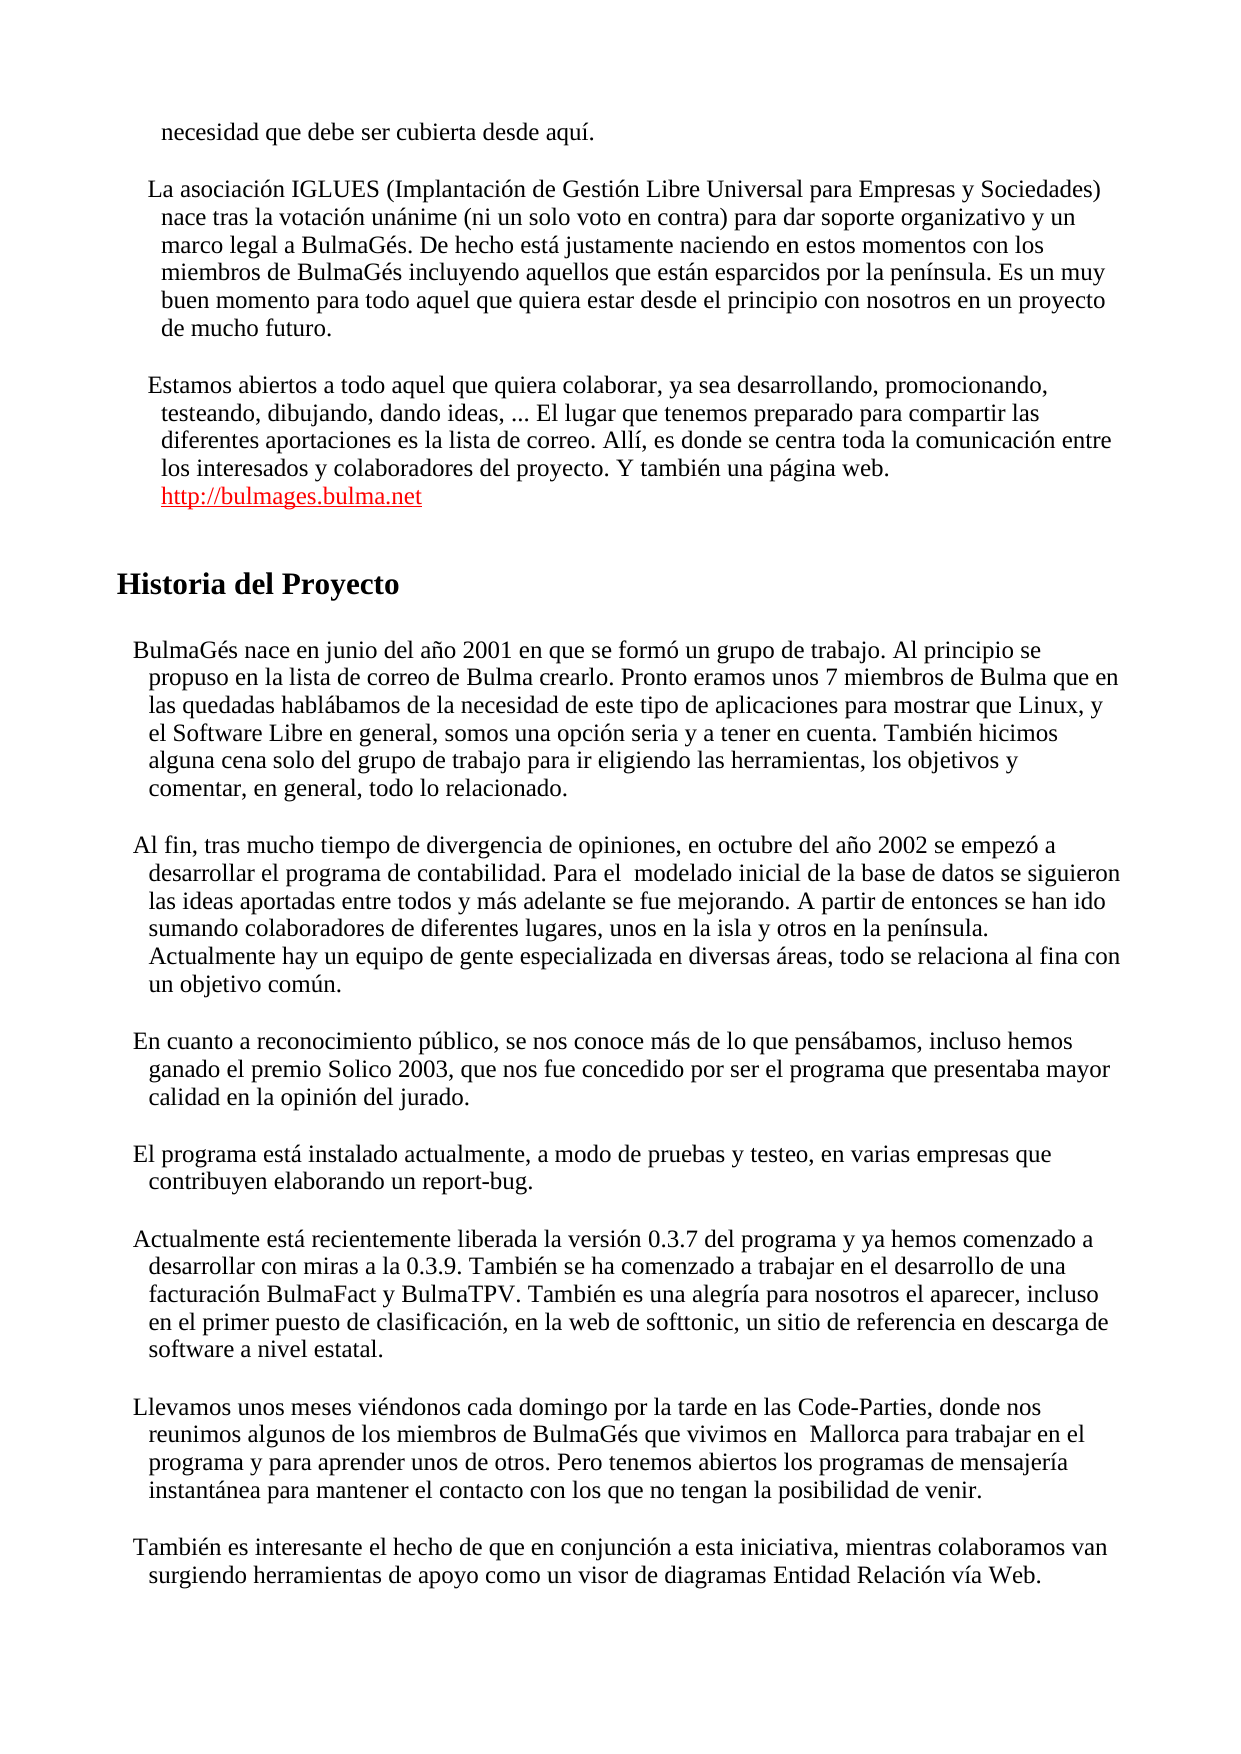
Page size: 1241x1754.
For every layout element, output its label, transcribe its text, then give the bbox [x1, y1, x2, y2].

text En cuanto a reconocimiento público, se nos conoce más de lo que pensábamos, incluso hemos ganado el premio Solico 2003, que nos fue concedido por ser el programa que presentaba mayor calidad en la opinión del jurado. [133, 1027, 1122, 1110]
text También es interesante el hecho de que en conjunción a esta iniciativa, mientras colaboramos van surgiendo herramientas de apoyo como un visor de diagramas Entidad Relación vía Web. [133, 1533, 1122, 1588]
text Al fin, tras mucho tiempo de divergencia de opiniones, en octubre del año 2002 se empezó a desarrollar el programa de contabilidad. Para el modelado inicial de la base de datos se siguieron las ideas aportadas entre todos y más adelante se fue mejorando. A partir de entonces se han ido sumando colaboradores de diferentes lugares, unos en la isla y otros en la península. Actualmente hay un equipo de gente especializada en diversas áreas, todo se relaciona al fina con un objetivo común. [133, 831, 1122, 998]
text necesidad que debe ser cubierta desde aquí. [147, 118, 1122, 146]
text El programa está instalado actualmente, a modo de pruebas y testeo, en varias empresas que contribuyen elaborando un report-bug. [133, 1140, 1122, 1195]
text Llevamos unos meses viéndonos cada domingo por la tarde en las Code-Parties, donde nos reunimos algunos de los miembros de BulmaGés que vivimos en Mallorca para trabajar en el programa y para aprender unos de otros. Pero tenemos abiertos los programas de mensajería instantánea para mantener el contacto con los que no tengan la posibilidad de venir. [133, 1393, 1122, 1503]
text BulmaGés nace en junio del año 2001 en que se formó un grupo de trabajo. Al principio se propuso en la lista de correo de Bulma crearlo. Pronto eramos unos 7 miembros de Bulma que en las quedadas hablábamos de la necesidad de este tipo de aplicaciones para mostrar que Linux, y el Software Libre en general, somos una opción seria y a tener en cuenta. También hicimos alguna cena solo del grupo de trabajo para ir eligiendo las herramientas, los objetivos y comentar, en general, todo lo relacionado. [133, 636, 1122, 802]
text Estamos abiertos a todo aquel que quiera colaborar, ya sea desarrollando, promocionando, testeando, dibujando, dando ideas, ... El lugar que tenemos preparado para compartir las diferentes aportaciones es la lista de correo. Allí, es donde se centra toda la comunicación entre los interesados y colaboradores del proyecto. Y también una página web. http://bulmages.bulma.net [147, 371, 1122, 509]
text La asociación IGLUES (Implantación de Gestión Libre Universal para Empresas y Sociedades) nace tras la votación unánime (ni un solo voto en contra) para dar soporte organizativo y un marco legal a BulmaGés. De hecho está justamente naciendo en estos momentos con los miembros de BulmaGés incluyendo aquellos que están esparcidos por la península. Es un muy buen momento para todo aquel que quiera estar desde el principio con nosotros en un proyecto de mucho futuro. [147, 175, 1122, 342]
text Actualmente está recientemente liberada la versión 0.3.7 del programa y ya hemos comenzado a desarrollar con miras a la 0.3.9. También se ha comenzado a trabajar en el desarrollo de una facturación BulmaFact y BulmaTPV. También es una alegría para nosotros el aparecer, incluso en el primer puesto de clasificación, en la web de softtonic, un sitio de referencia en descarga de software a nivel estatal. [133, 1225, 1122, 1363]
text Historia del Proyecto [117, 567, 1122, 601]
